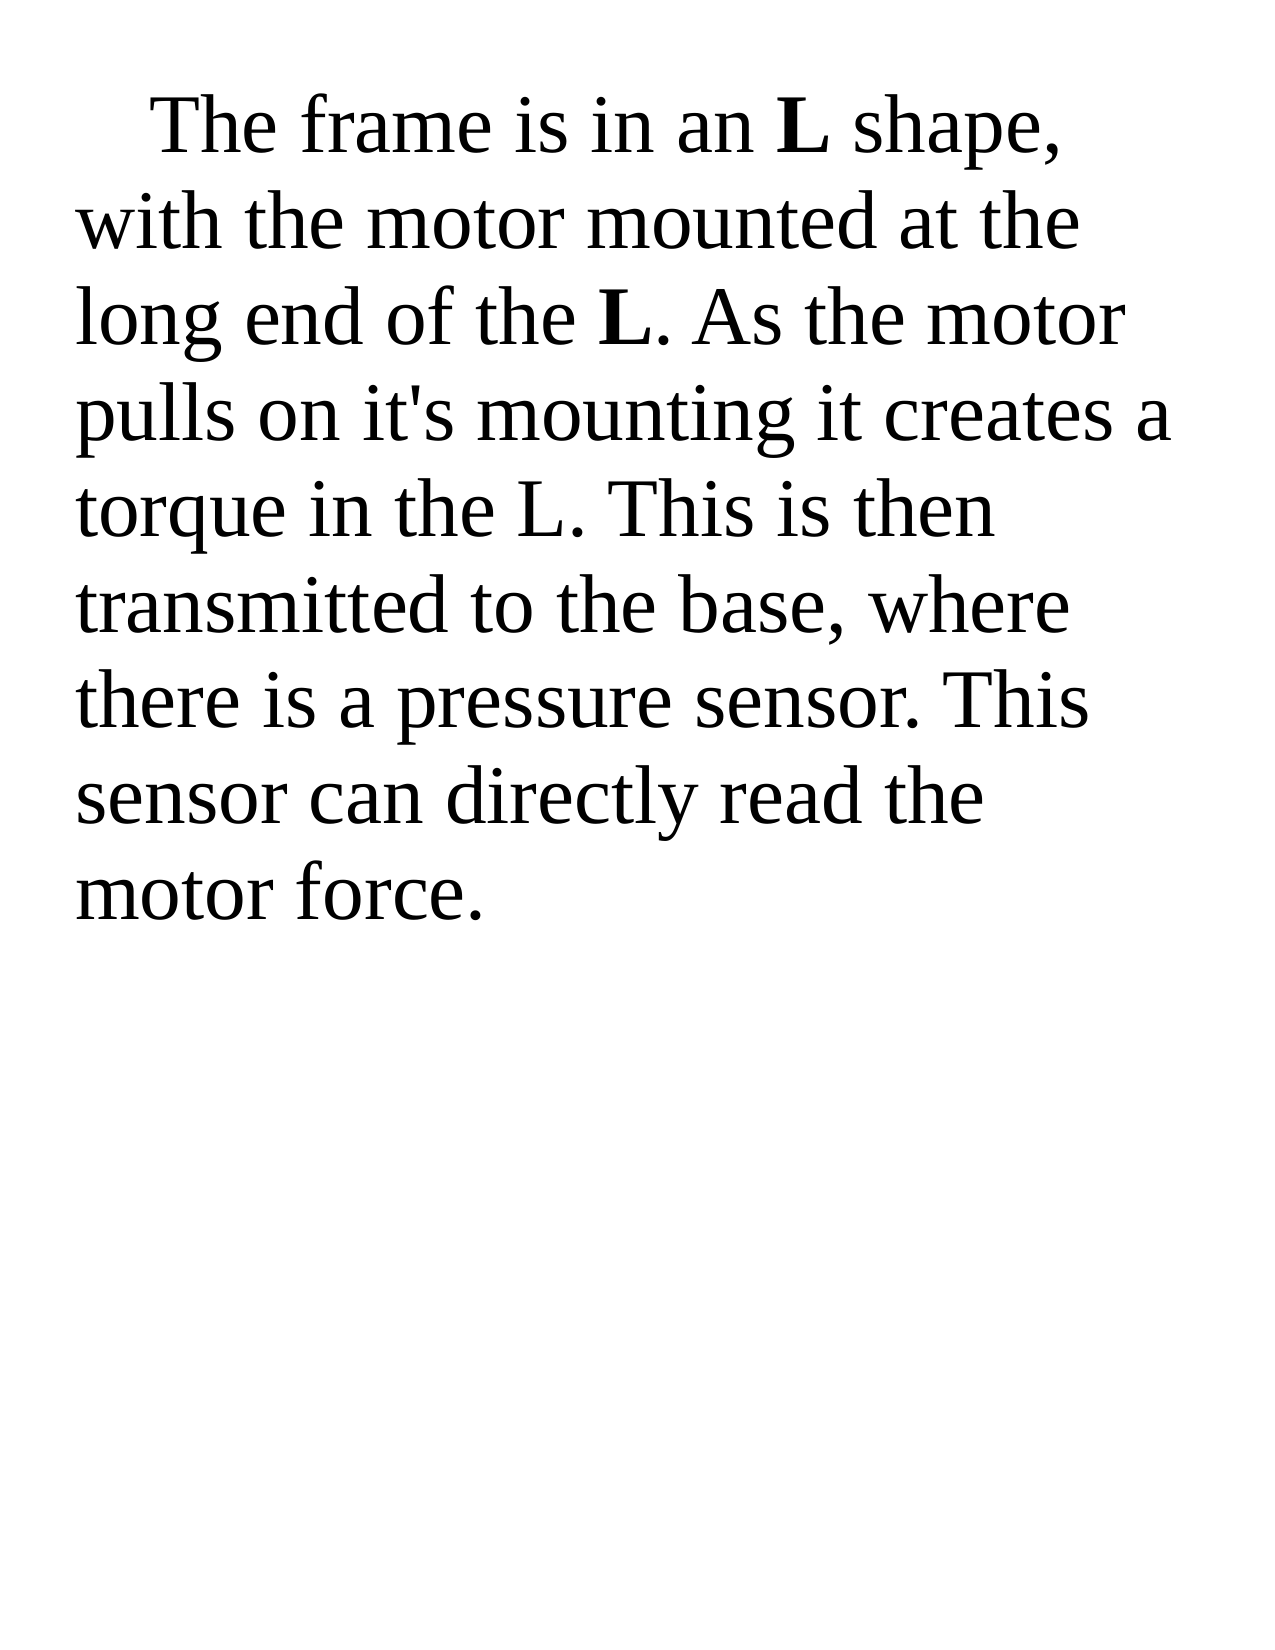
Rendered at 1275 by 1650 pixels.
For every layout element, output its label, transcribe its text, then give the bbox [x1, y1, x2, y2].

text The frame is in an L shape, with the motor mounted at the long end of the L. As the motor pulls on it's mounting it creates a torque in the L. This is then transmitted to the base, where there is a pressure sensor. This sensor can directly read the motor force. [75, 75, 1200, 937]
